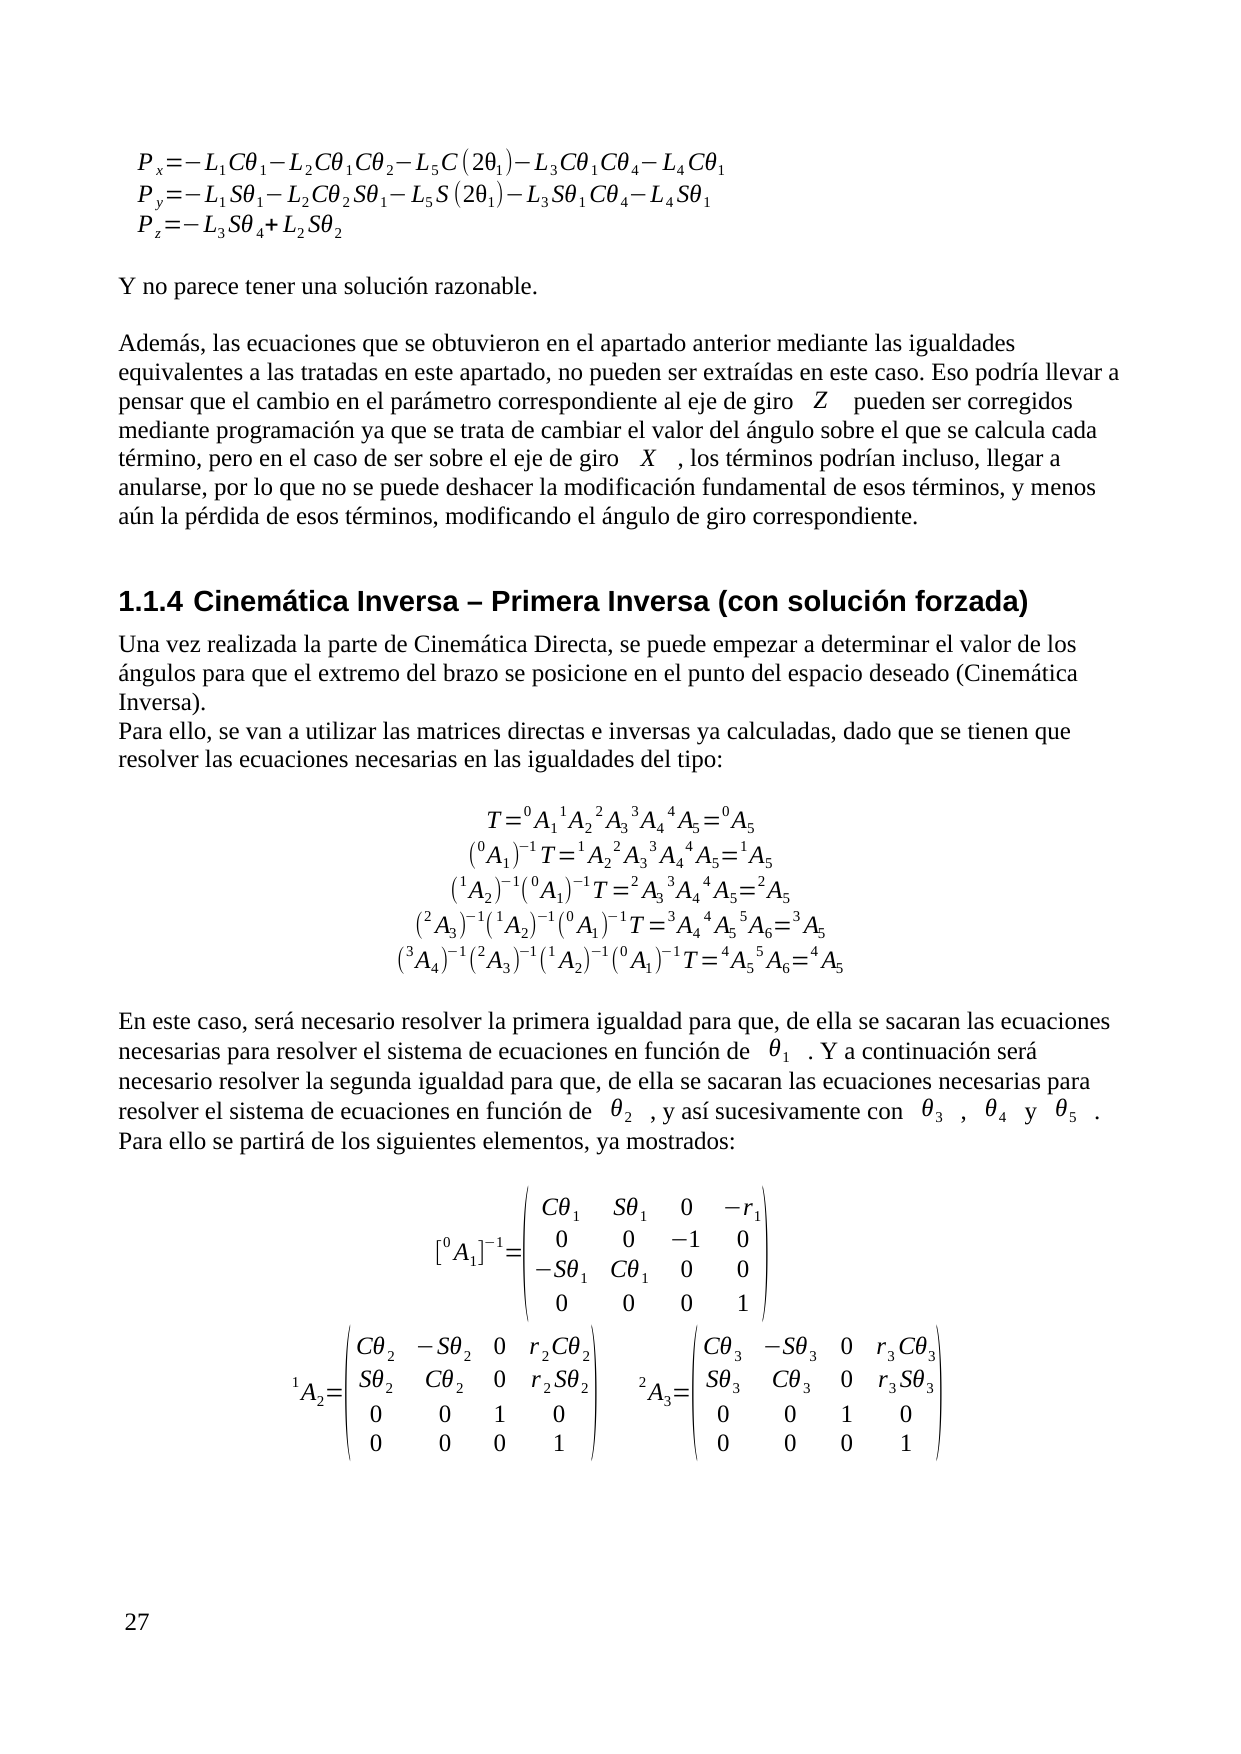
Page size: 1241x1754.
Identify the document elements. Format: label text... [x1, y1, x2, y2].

text Y no parece tener una solución razonable. [118, 271, 1122, 300]
subtitle Cinemática Inversa – Primera Inversa (con solución forzada) [118, 583, 1122, 617]
text Una vez realizada la parte de Cinemática Directa, se puede empezar a determinar el valor de los ángulos para que el extremo del brazo se posicione en el punto del espacio deseado (Cinemática Inversa). [118, 629, 1122, 716]
text Para ello, se van a utilizar las matrices directas e inversas ya calculadas, dado que se tienen que resolver las ecuaciones necesarias en las igualdades del tipo: [118, 716, 1122, 773]
text Además, las ecuaciones que se obtuvieron en el apartado anterior mediante las igualdades equivalentes a las tratadas en este apartado, no pueden ser extraídas en este caso. Eso podría llevar a pensar que el cambio en el parámetro correspondiente al eje de giro pueden ser corregidos mediante programación ya que se trata de cambiar el valor del ángulo sobre el que se calcula cada término, pero en el caso de ser sobre el eje de giro, los términos podrían incluso, llegar a anularse, por lo que no se puede deshacer la modificación fundamental de esos términos, y menos aún la pérdida de esos términos, modificando el ángulo de giro correspondiente. [118, 328, 1122, 530]
text En este caso, será necesario resolver la primera igualdad para que, de ella se sacaran las ecuaciones necesarias para resolver el sistema de ecuaciones en función de. Y a continuación será necesario resolver la segunda igualdad para que, de ella se sacaran las ecuaciones necesarias para resolver el sistema de ecuaciones en función de, y así sucesivamente con,y. [118, 1006, 1122, 1126]
text Para ello se partirá de los siguientes elementos, ya mostrados: [118, 1126, 1122, 1155]
